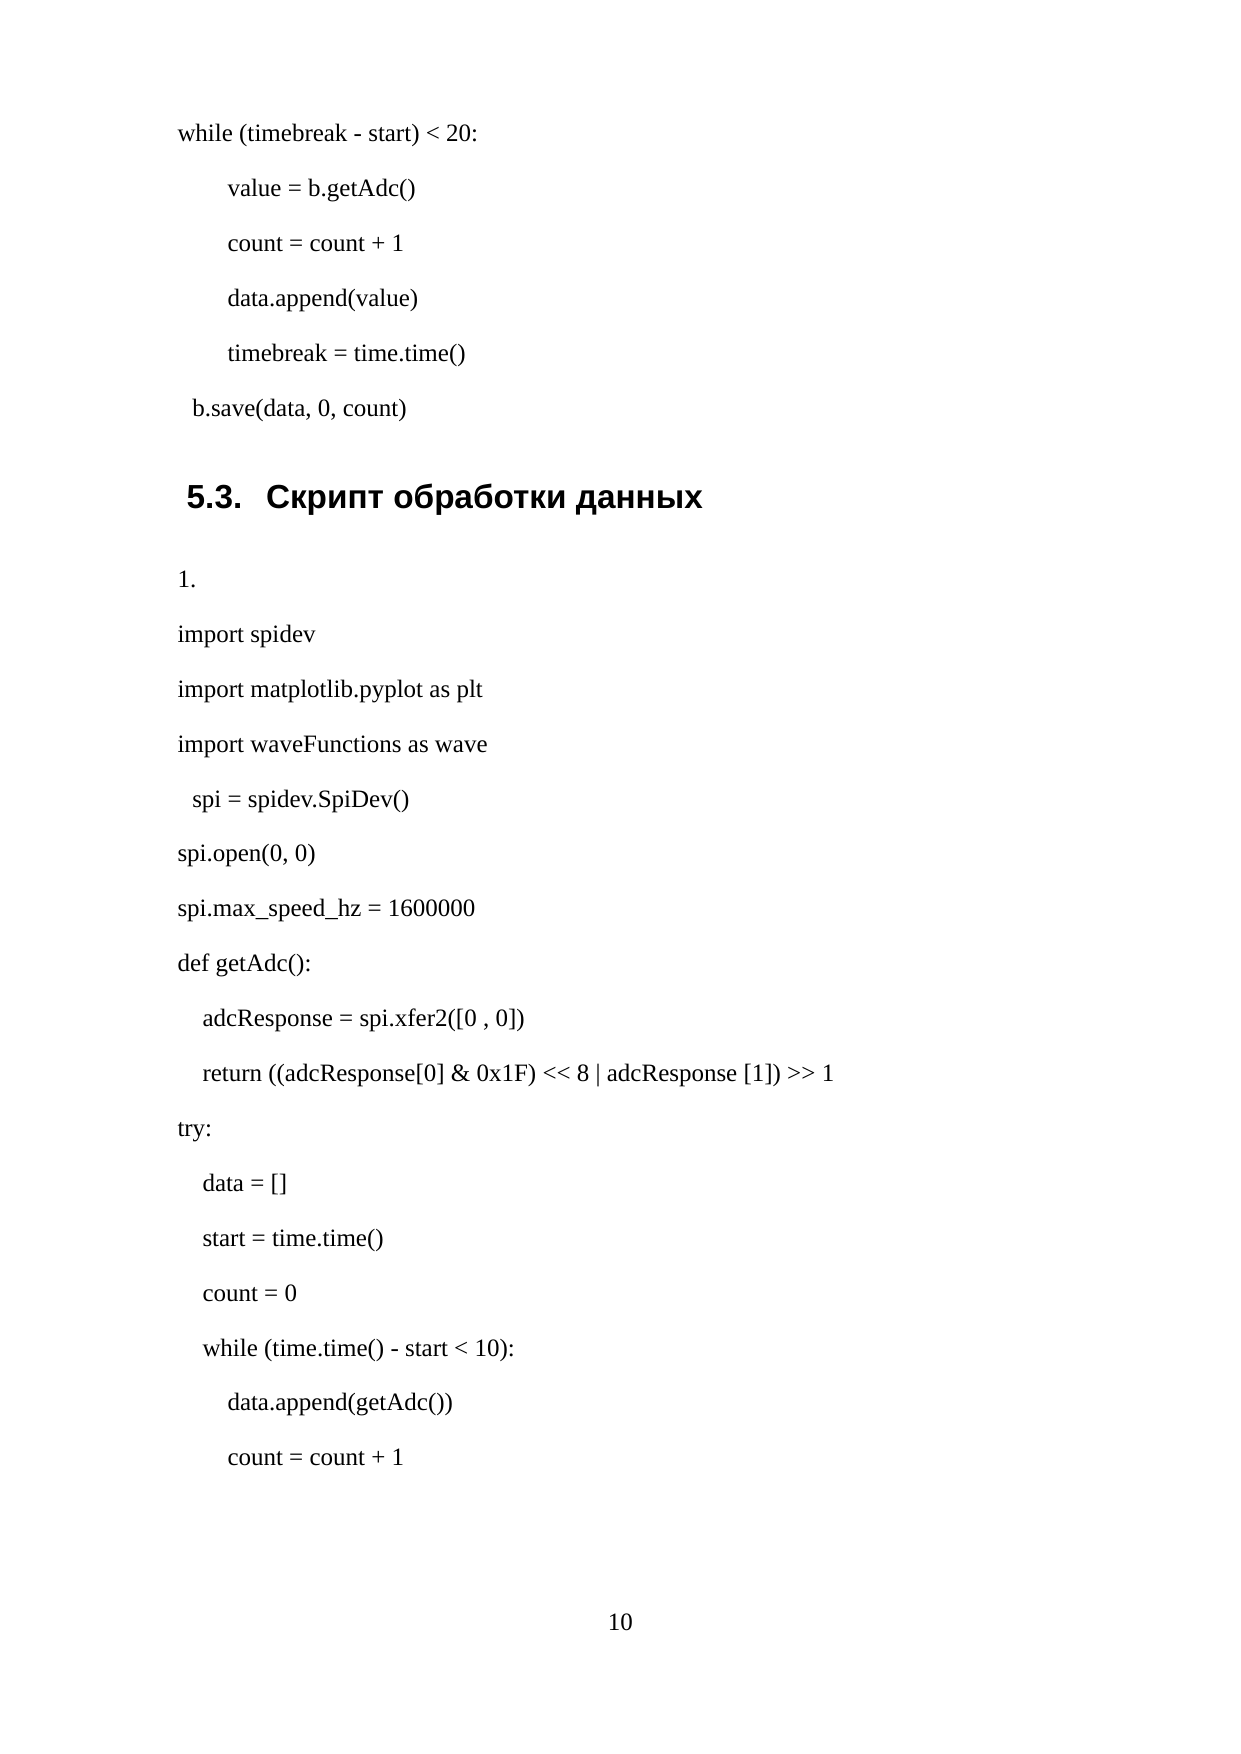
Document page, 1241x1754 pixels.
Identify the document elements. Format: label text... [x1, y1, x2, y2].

text count = 0 [118, 1278, 1122, 1306]
text import spidev [118, 619, 1122, 648]
text 1. [118, 564, 1122, 593]
text value = b.getAdc() [118, 173, 1122, 202]
text b.save(data, 0, count) [118, 393, 1122, 421]
text def getAdc(): [118, 948, 1122, 977]
text import matplotlib.pyplot as plt [118, 674, 1122, 703]
text adcResponse = spi.xfer2([0 , 0]) [118, 1003, 1122, 1032]
text try: [118, 1113, 1122, 1142]
text count = count + 1 [118, 1442, 1122, 1471]
text data.append(value) [118, 283, 1122, 312]
text spi = spidev.SpiDev() [118, 784, 1122, 812]
text data = [] [118, 1168, 1122, 1197]
text import waveFunctions as wave [118, 729, 1122, 757]
text while (time.time() - start < 10): [118, 1333, 1122, 1361]
text count = count + 1 [118, 228, 1122, 257]
text while (timebreak - start) < 20: [118, 118, 1122, 147]
subtitle Скрипт обработки данных [118, 477, 1122, 515]
text spi.open(0, 0) [118, 838, 1122, 867]
text return ((adcResponse[0] & 0x1F) << 8 | adcResponse [1]) >> 1 [118, 1058, 1122, 1087]
text data.append(getAdc()) [118, 1387, 1122, 1416]
text timebreak = time.time() [118, 338, 1122, 366]
text start = time.time() [118, 1223, 1122, 1252]
text spi.max_speed_hz = 1600000 [118, 893, 1122, 922]
